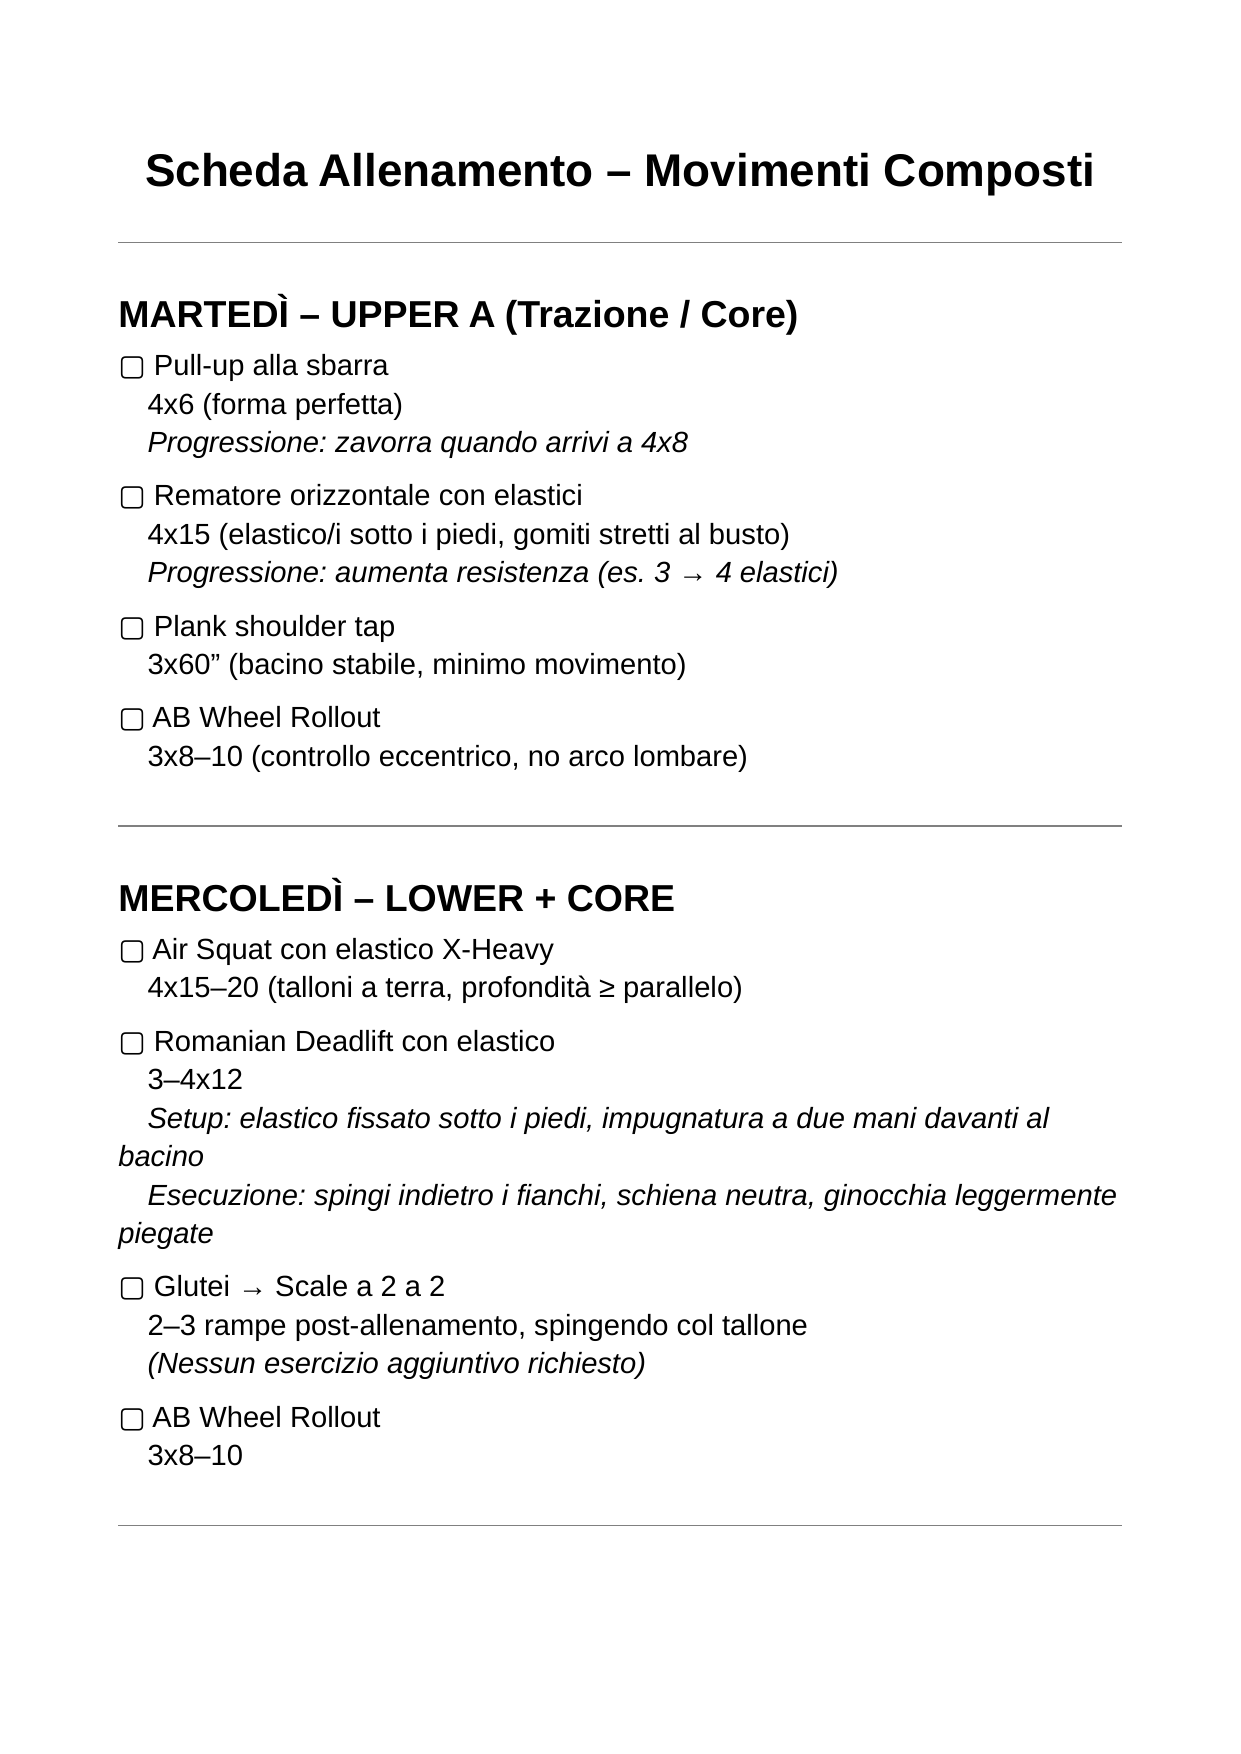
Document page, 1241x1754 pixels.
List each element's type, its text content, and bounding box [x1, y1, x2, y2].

text ▢ Glutei → Scale a 2 a 2 2–3 rampe post-allenamento, spingendo col tallone (Nessun esercizio aggiuntivo richiesto) [118, 1269, 1122, 1380]
subtitle MARTEDÌ – UPPER A (Trazione / Core) [118, 293, 1122, 336]
subtitle MERCOLEDÌ – LOWER + CORE [118, 876, 1122, 919]
text ▢ Romanian Deadlift con elastico 3–4x12 Setup: elastico fissato sotto i piedi, impugnatura a due mani davanti al bacino Esecuzione: spingi indietro i fianchi, schiena neutra, ginocchia leggermente piegate [118, 1023, 1122, 1250]
text ▢ AB Wheel Rollout 3x8–10 (controllo eccentrico, no arco lombare) [118, 700, 1122, 772]
text ▢ Plank shoulder tap 3x60” (bacino stabile, minimo movimento) [118, 609, 1122, 681]
text ▢ Rematore orizzontale con elastici 4x15 (elastico/i sotto i piedi, gomiti stretti al busto) Progressione: aumenta resistenza (es. 3 → 4 elastici) [118, 478, 1122, 589]
subtitle Scheda Allenamento – Movimenti Composti [118, 143, 1122, 196]
text ▢ Air Squat con elastico X-Heavy 4x15–20 (talloni a terra, profondità ≥ parallelo) [118, 932, 1122, 1004]
text ▢ Pull-up alla sbarra 4x6 (forma perfetta) Progressione: zavorra quando arrivi a 4x8 [118, 348, 1122, 459]
text ▢ AB Wheel Rollout 3x8–10 [118, 1399, 1122, 1472]
